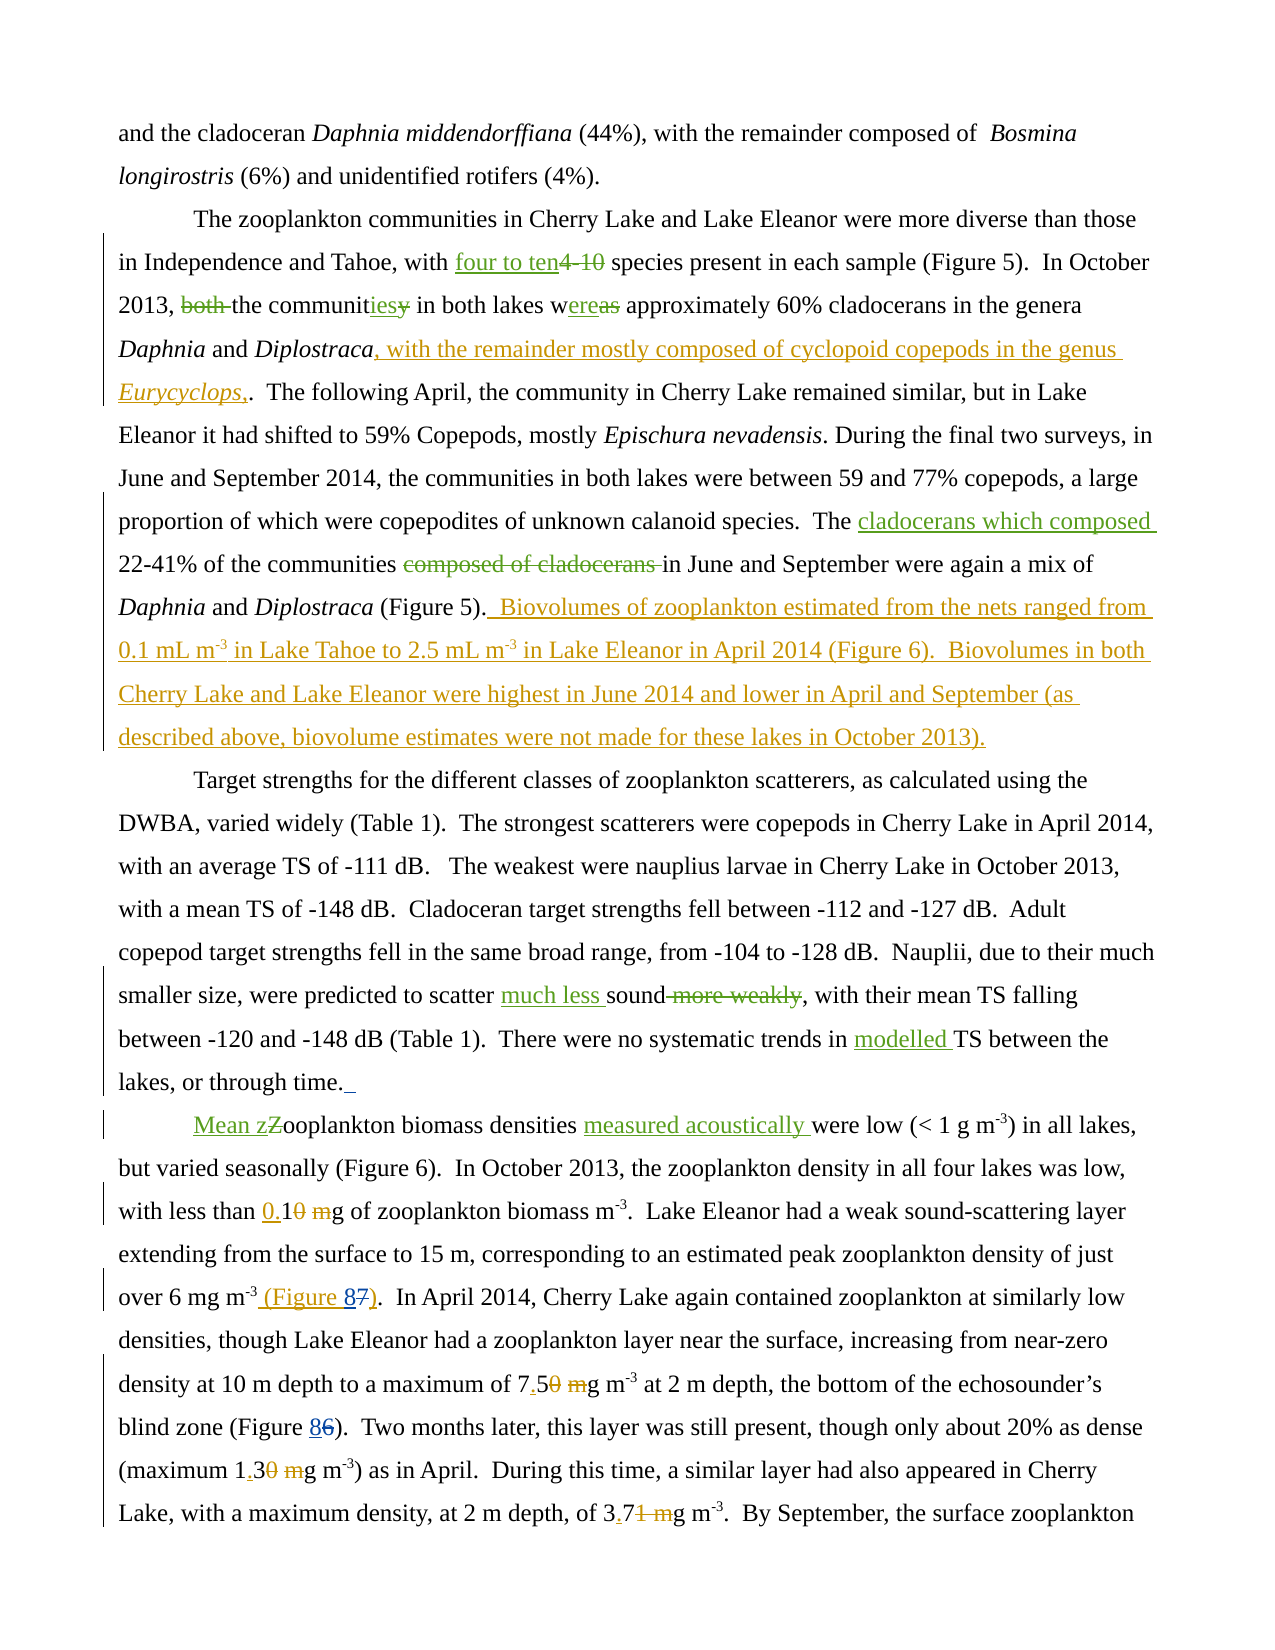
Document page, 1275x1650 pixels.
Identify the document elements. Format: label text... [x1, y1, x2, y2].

text The zooplankton communities in Cherry Lake and Lake Eleanor were more diverse than those in Independence and Tahoe, with four to ten species present in each sample (Figure 5). In October 2013, the communities in both lakes were approximately 60% cladocerans in the genera Daphnia and Diplostraca, with the remainder mostly composed of cyclopoid copepods in the genus Eurycyclops,. The following April, the community in Cherry Lake remained similar, but in Lake Eleanor it had shifted to 59% Copepods, mostly Epischura nevadensis. During the final two surveys, in June and September 2014, the communities in both lakes were between 59 and 77% copepods, a large proportion of which were copepodites of unknown calanoid species. The cladocerans which composed 22-41% of the communities in June and September were again a mix of Daphnia and Diplostraca (Figure 5). Biovolumes of zooplankton estimated from the nets ranged from 0.1 mL m-3 in Lake Tahoe to 2.5 mL m-3 in Lake Eleanor in April 2014 (Figure 6). Biovolumes in both Cherry Lake and Lake Eleanor were highest in June 2014 and lower in April and September (as described above, biovolume estimates were not made for these lakes in October 2013). [118, 204, 1157, 751]
text Mean zooplankton biomass densities measured acoustically were low (< 1 g m-3) in all lakes, but varied seasonally (Figure 6). In October 2013, the zooplankton density in all four lakes was low, with less than 0.1 g of zooplankton biomass m-3. Lake Eleanor had a weak sound-scattering layer extending from the surface to 15 m, corresponding to an estimated peak zooplankton density of just over 6 mg m-3 (Figure 8). In April 2014, Cherry Lake again contained zooplankton at similarly low densities, though Lake Eleanor had a zooplankton layer near the surface, increasing from near-zero density at 10 m depth to a maximum of 7.5 g m-3 at 2 m depth, the bottom of the echosounder’s blind zone (Figure 8). Two months later, this layer was still present, though only about 20% as dense (maximum 1.3 g m-3) as in April. During this time, a similar layer had also appeared in Cherry Lake, with a maximum density, at 2 m depth, of 3.7g m-3. By September, the surface zooplankton [118, 1110, 1157, 1527]
text Target strengths for the different classes of zooplankton scatterers, as calculated using the DWBA, varied widely (Table 1). The strongest scatterers were copepods in Cherry Lake in April 2014, with an average TS of -111 dB. The weakest were nauplius larvae in Cherry Lake in October 2013, with a mean TS of -148 dB. Cladoceran target strengths fell between -112 and -127 dB. Adult copepod target strengths fell in the same broad range, from -104 to -128 dB. Nauplii, due to their much smaller size, were predicted to scatter much less sound, with their mean TS falling between -120 and -148 dB (Table 1). There were no systematic trends in modelled TS between the lakes, or through time. [118, 765, 1157, 1096]
text and the cladoceran Daphnia middendorffiana (44%), with the remainder composed of Bosmina longirostris (6%) and unidentified rotifers (4%). [118, 118, 1157, 190]
